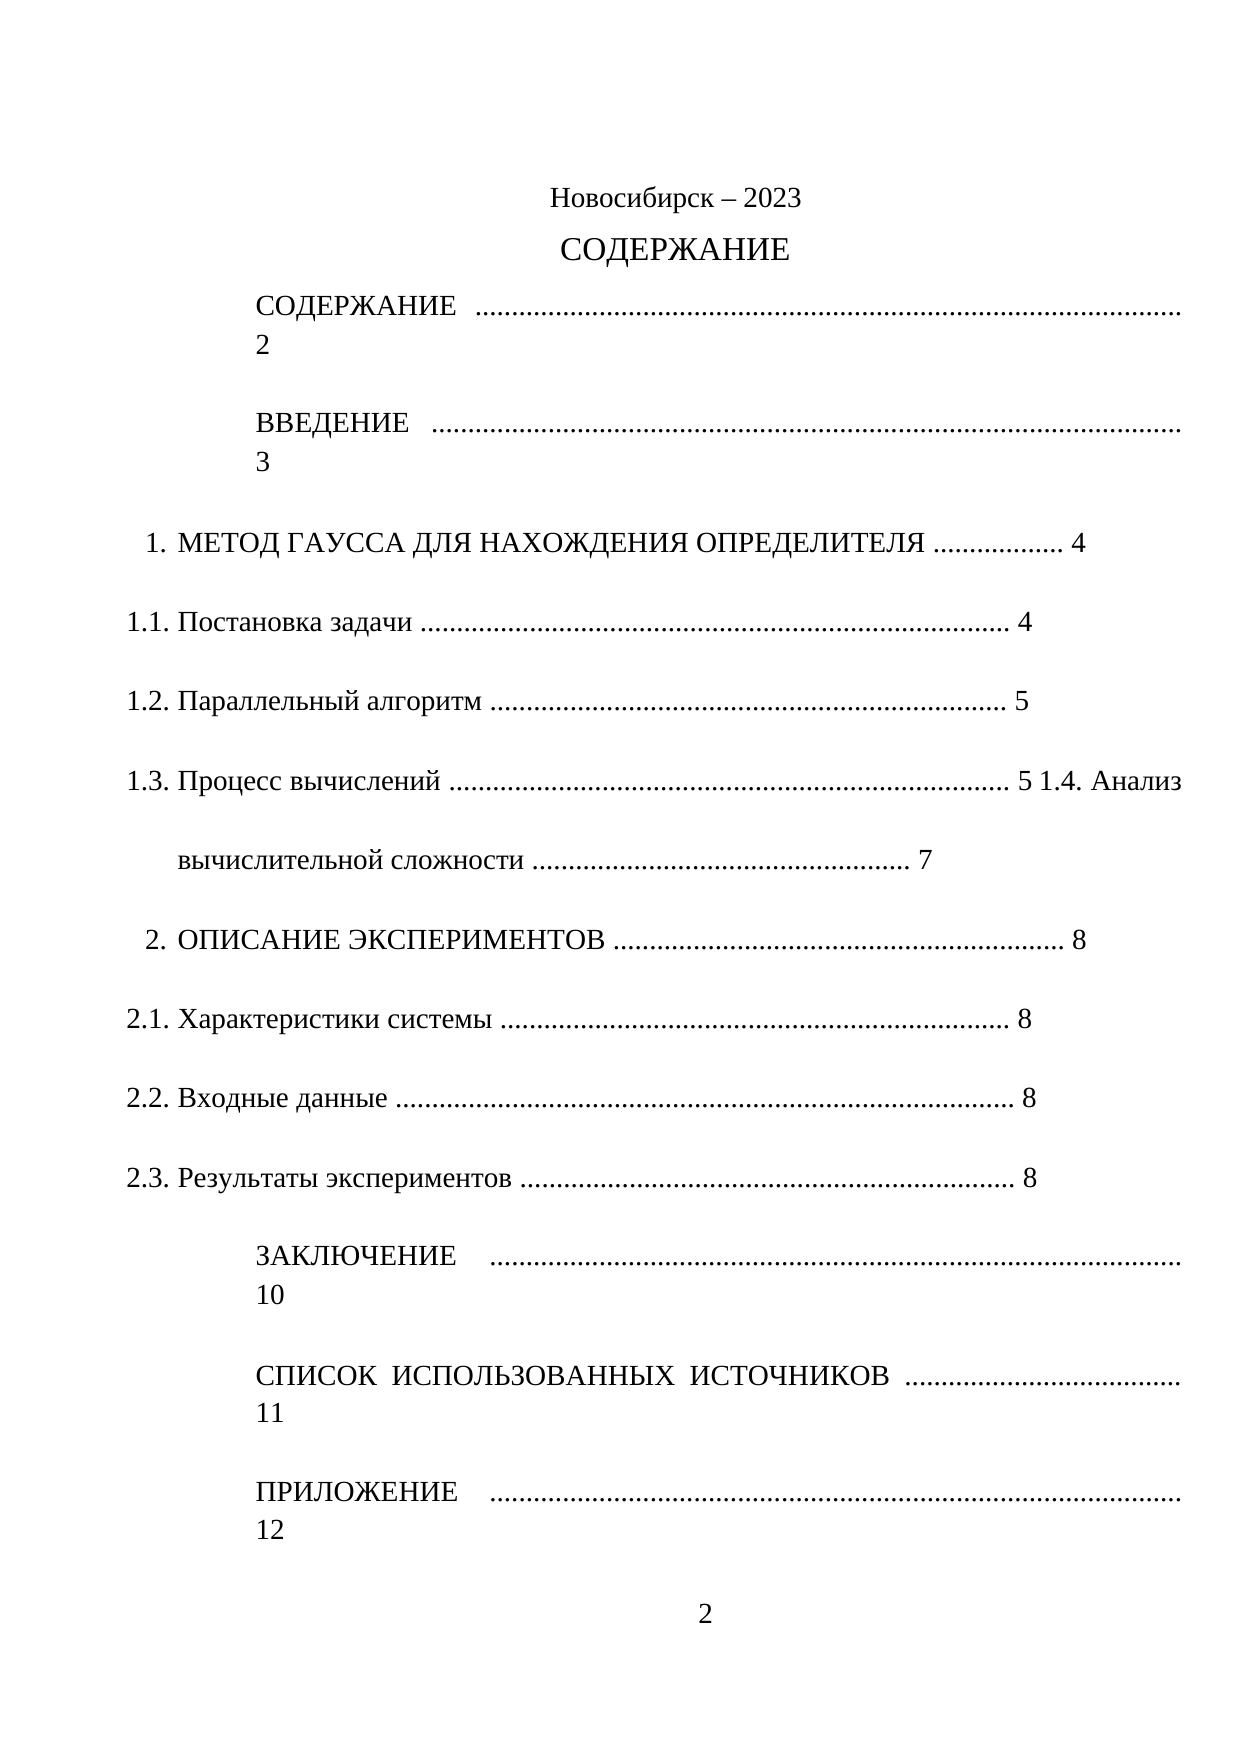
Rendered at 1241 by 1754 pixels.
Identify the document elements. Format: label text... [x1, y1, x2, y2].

list Входные данные ..................................................................................... 8 [126, 1080, 1182, 1114]
text СПИСОК ИСПОЛЬЗОВАННЫХ ИСТОЧНИКОВ ...................................... 11 [255, 1358, 1182, 1429]
text ПРИЛОЖЕНИЕ ............................................................................................... 12 [255, 1474, 1182, 1547]
list Параллельный алгоритм ....................................................................... 5 [126, 683, 1182, 717]
list ОПИСАНИЕ ЭКСПЕРИМЕНТОВ .............................................................. 8 [145, 922, 1182, 956]
list Характеристики системы ...................................................................... 8 [126, 1002, 1182, 1035]
text Новосибирск – 2023 [177, 180, 1181, 213]
subtitle СОДЕРЖАНИЕ [177, 229, 1181, 267]
list Постановка задачи ................................................................................. 4 [126, 604, 1182, 637]
list Результаты экспериментов .................................................................... 8 [126, 1160, 1182, 1193]
list МЕТОД ГАУССА ДЛЯ НАХОЖДЕНИЯ ОПРЕДЕЛИТЕЛЯ .................. 4 [145, 525, 1182, 558]
text ЗАКЛЮЧЕНИЕ ............................................................................................... 10 [255, 1238, 1182, 1312]
text СОДЕРЖАНИЕ ................................................................................................. 2 [255, 288, 1182, 362]
text ВВЕДЕНИЕ ....................................................................................................... 3 [255, 405, 1182, 478]
list Процесс вычислений ............................................................................. 5 1.4. Анализ вычислительной сложности .................................................... 7 [126, 763, 1182, 876]
